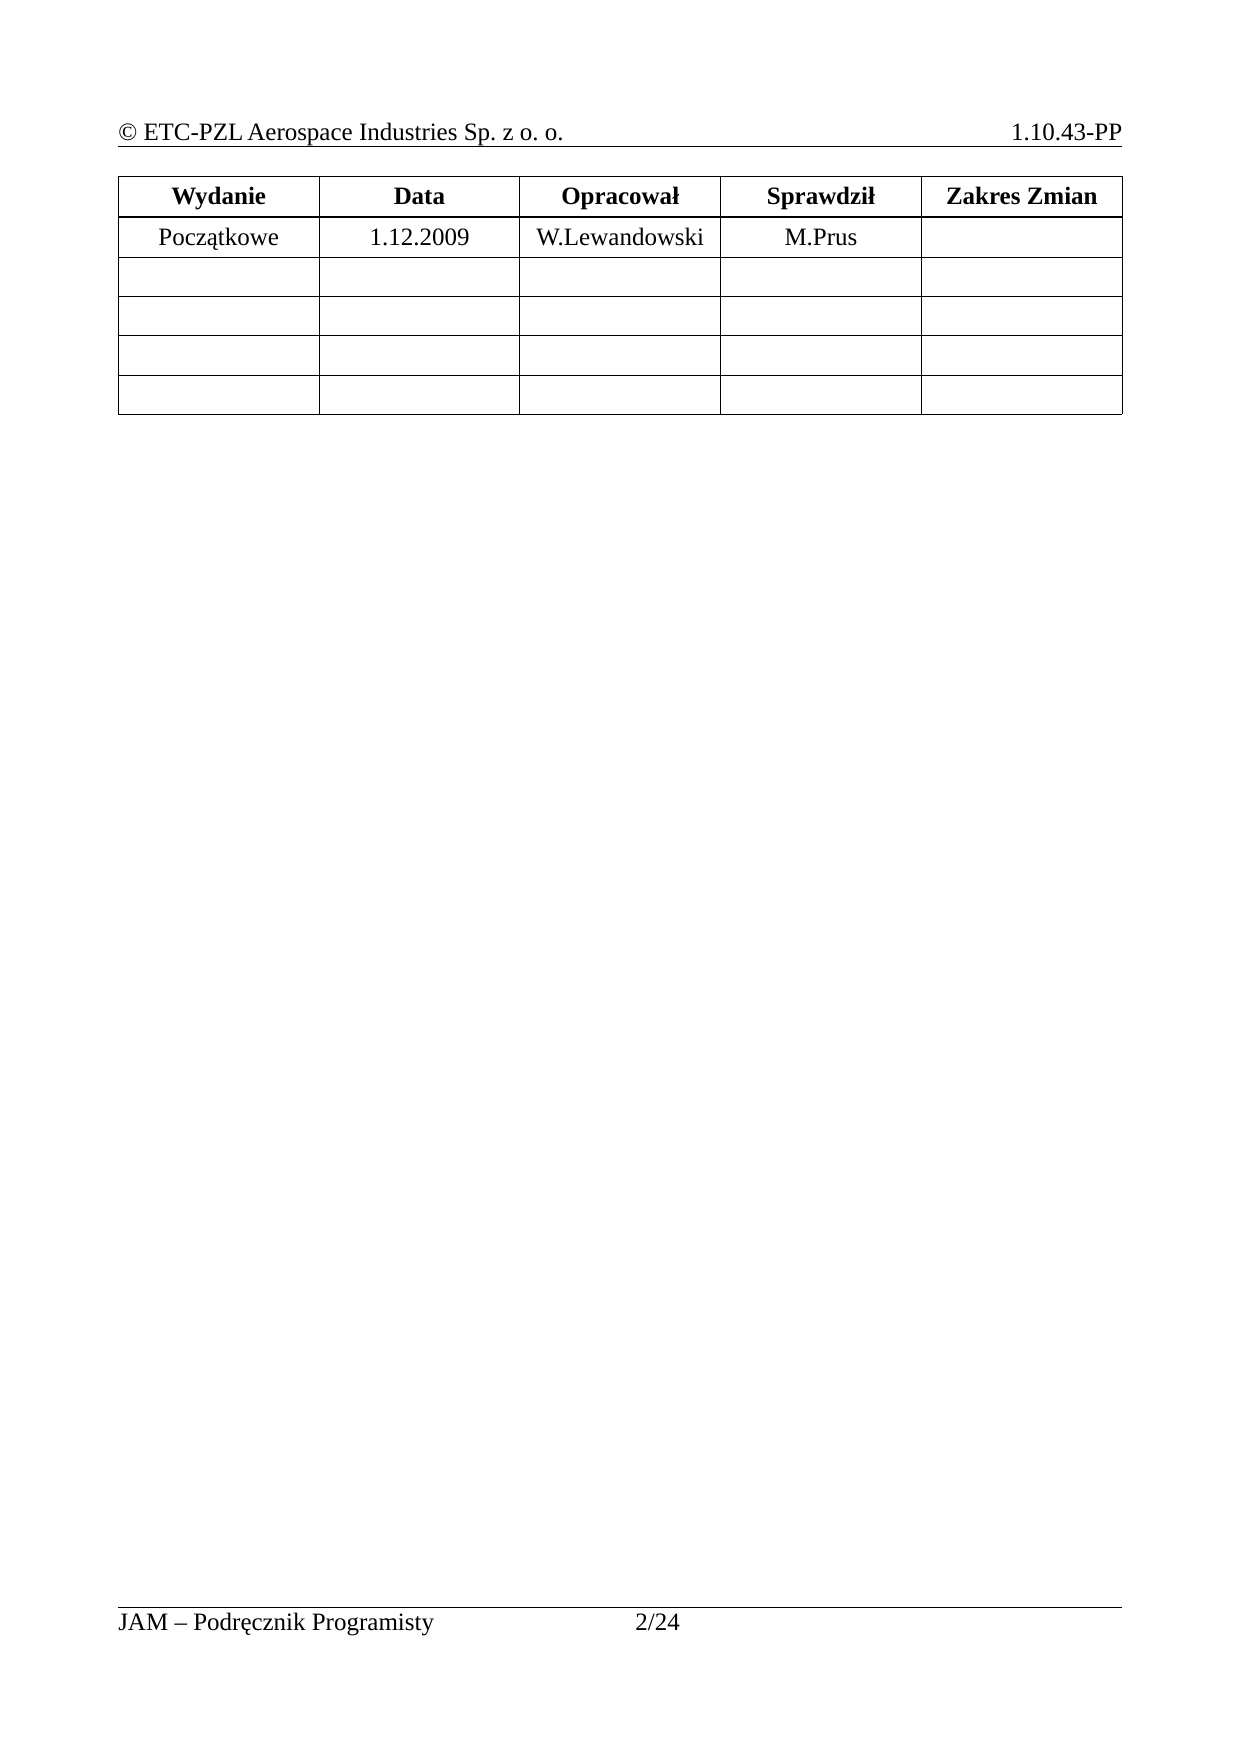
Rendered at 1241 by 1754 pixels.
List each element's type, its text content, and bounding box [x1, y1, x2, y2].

table_header Opracował [520, 177, 720, 216]
table_header Wydanie [119, 177, 319, 216]
table_cell [721, 376, 921, 414]
table_cell [119, 376, 319, 414]
table_cell M.Prus [721, 218, 921, 257]
table_header Data [320, 177, 519, 216]
table_cell [922, 218, 1122, 257]
table_header Zakres Zmian [922, 177, 1122, 216]
table_cell [320, 258, 519, 296]
table_cell W.Lewandowski [520, 218, 720, 257]
table_cell [922, 336, 1122, 375]
table_cell [320, 376, 519, 414]
table_cell [320, 297, 519, 335]
table_cell [721, 258, 921, 296]
table_cell 1.12.2009 [320, 218, 519, 257]
table_cell [119, 297, 319, 335]
table_cell [922, 297, 1122, 335]
table_cell [520, 336, 720, 375]
table_cell [721, 336, 921, 375]
table_cell [721, 297, 921, 335]
table_cell [119, 336, 319, 375]
table_header Sprawdził [721, 177, 921, 216]
table_cell [520, 297, 720, 335]
table_cell Początkowe [119, 218, 319, 257]
table_cell [520, 258, 720, 296]
table_cell [119, 258, 319, 296]
table_cell [922, 376, 1122, 414]
table_cell [520, 376, 720, 414]
table_cell [922, 258, 1122, 296]
table_cell [320, 336, 519, 375]
